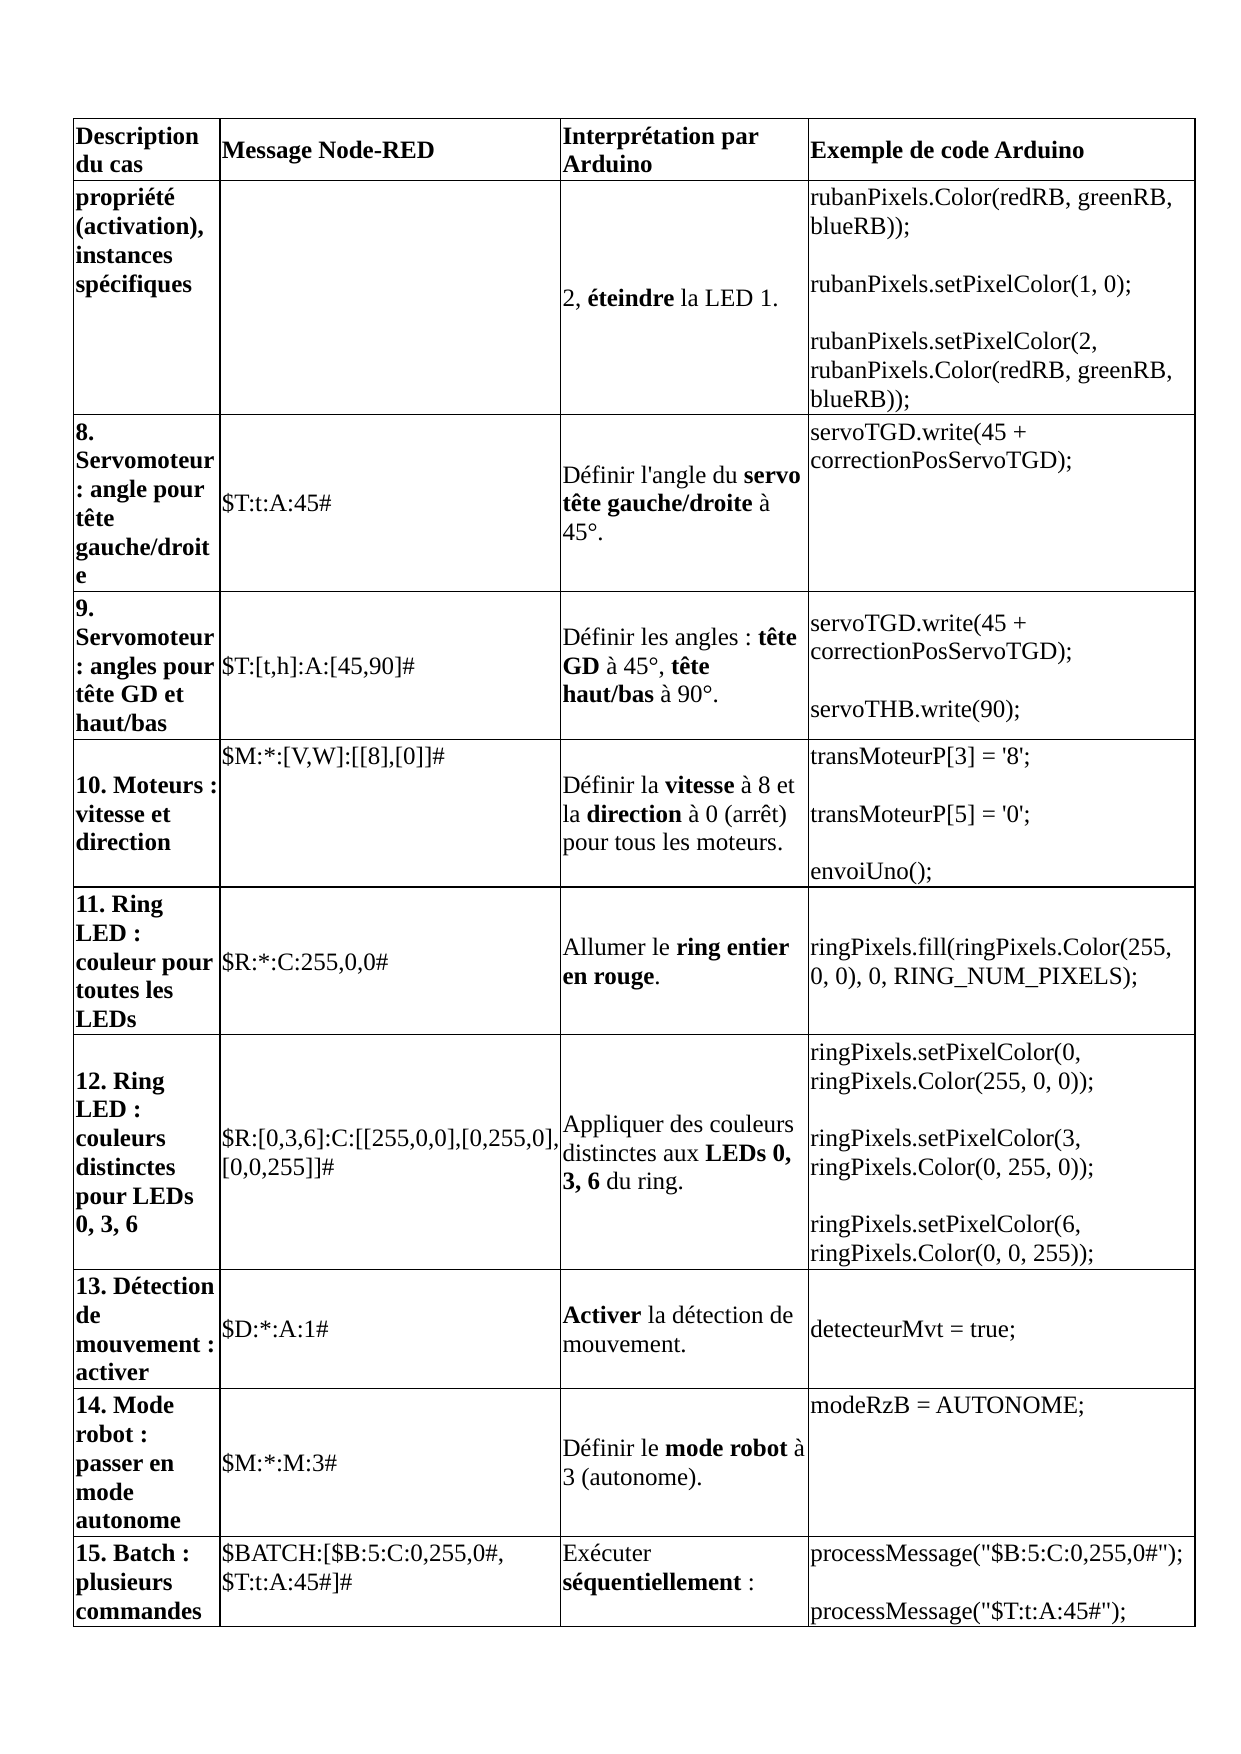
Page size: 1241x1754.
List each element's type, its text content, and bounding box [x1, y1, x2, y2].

table_header Message Node-RED [221, 119, 560, 180]
table_cell Activer la détection de mouvement. [561, 1270, 808, 1388]
table_cell Appliquer des couleurs distinctes aux LEDs 0, 3, 6 du ring. [561, 1035, 808, 1268]
table_cell 11. Ring LED : couleur pour toutes les LEDs [74, 888, 219, 1034]
table_cell $M:*:[V,W]:[[8],[0]]# [221, 740, 560, 886]
table_cell 8. Servomoteur : angle pour tête gauche/droite [74, 415, 219, 591]
table_header Interprétation par Arduino [561, 119, 808, 180]
table_cell ringPixels.setPixelColor(0, ringPixels.Color(255, 0, 0)); ringPixels.setPixelColor(3, ringPixels.Color(0, 255, 0)); ringPixels.setPixelColor(6, ringPixels.Color(0, 0, 255)); [809, 1035, 1194, 1268]
table_cell 9. Servomoteur : angles pour tête GD et haut/bas [74, 592, 219, 738]
table_header Exemple de code Arduino [809, 119, 1194, 180]
table_cell $T:[t,h]:A:[45,90]# [221, 592, 560, 738]
table_header Description du cas [74, 119, 219, 180]
table_cell Allumer le ring entier en rouge. [561, 888, 808, 1034]
table_cell ringPixels.fill(ringPixels.Color(255, 0, 0), 0, RING_NUM_PIXELS); [809, 888, 1194, 1034]
table_cell 15. Batch : plusieurs commandes [74, 1537, 219, 1626]
table_cell rubanPixels.Color(redRB, greenRB, blueRB)); rubanPixels.setPixelColor(1, 0); rubanPixels.setPixelColor(2, rubanPixels.Color(redRB, greenRB, blueRB)); [809, 181, 1194, 414]
table_cell $R:[0,3,6]:C:[[255,0,0],[0,255,0],[0,0,255]]# [221, 1035, 560, 1268]
table_cell propriété (activation), instances spécifiques [74, 181, 219, 414]
table_cell $R:*:C:255,0,0# [221, 888, 560, 1034]
table_cell 14. Mode robot : passer en mode autonome [74, 1389, 219, 1536]
table_cell Exécuter séquentiellement : [561, 1537, 808, 1626]
table_cell 12. Ring LED : couleurs distinctes pour LEDs 0, 3, 6 [74, 1035, 219, 1268]
table_cell detecteurMvt = true; [809, 1270, 1194, 1388]
table_cell $T:t:A:45# [221, 415, 560, 591]
table_cell $BATCH:[$B:5:C:0,255,0#,$T:t:A:45#]# [221, 1537, 560, 1626]
table_cell Définir la vitesse à 8 et la direction à 0 (arrêt) pour tous les moteurs. [561, 740, 808, 886]
table_cell Définir le mode robot à 3 (autonome). [561, 1389, 808, 1536]
table_cell $M:*:M:3# [221, 1389, 560, 1536]
table_cell modeRzB = AUTONOME; [809, 1389, 1194, 1536]
table_cell Définir l'angle du servo tête gauche/droite à 45°. [561, 415, 808, 591]
table_cell 10. Moteurs : vitesse et direction [74, 740, 219, 886]
table_cell processMessage("$B:5:C:0,255,0#"); processMessage("$T:t:A:45#"); [809, 1537, 1194, 1626]
table_cell Définir les angles : tête GD à 45°, tête haut/bas à 90°. [561, 592, 808, 738]
table_cell servoTGD.write(45 + correctionPosServoTGD); servoTHB.write(90); [809, 592, 1194, 738]
table_cell transMoteurP[3] = '8'; transMoteurP[5] = '0'; envoiUno(); [809, 740, 1194, 886]
table_cell 13. Détection de mouvement : activer [74, 1270, 219, 1388]
table_cell $D:*:A:1# [221, 1270, 560, 1388]
table_cell 2, éteindre la LED 1. [561, 181, 808, 414]
table_cell servoTGD.write(45 + correctionPosServoTGD); [809, 415, 1194, 591]
table_cell [221, 181, 560, 414]
